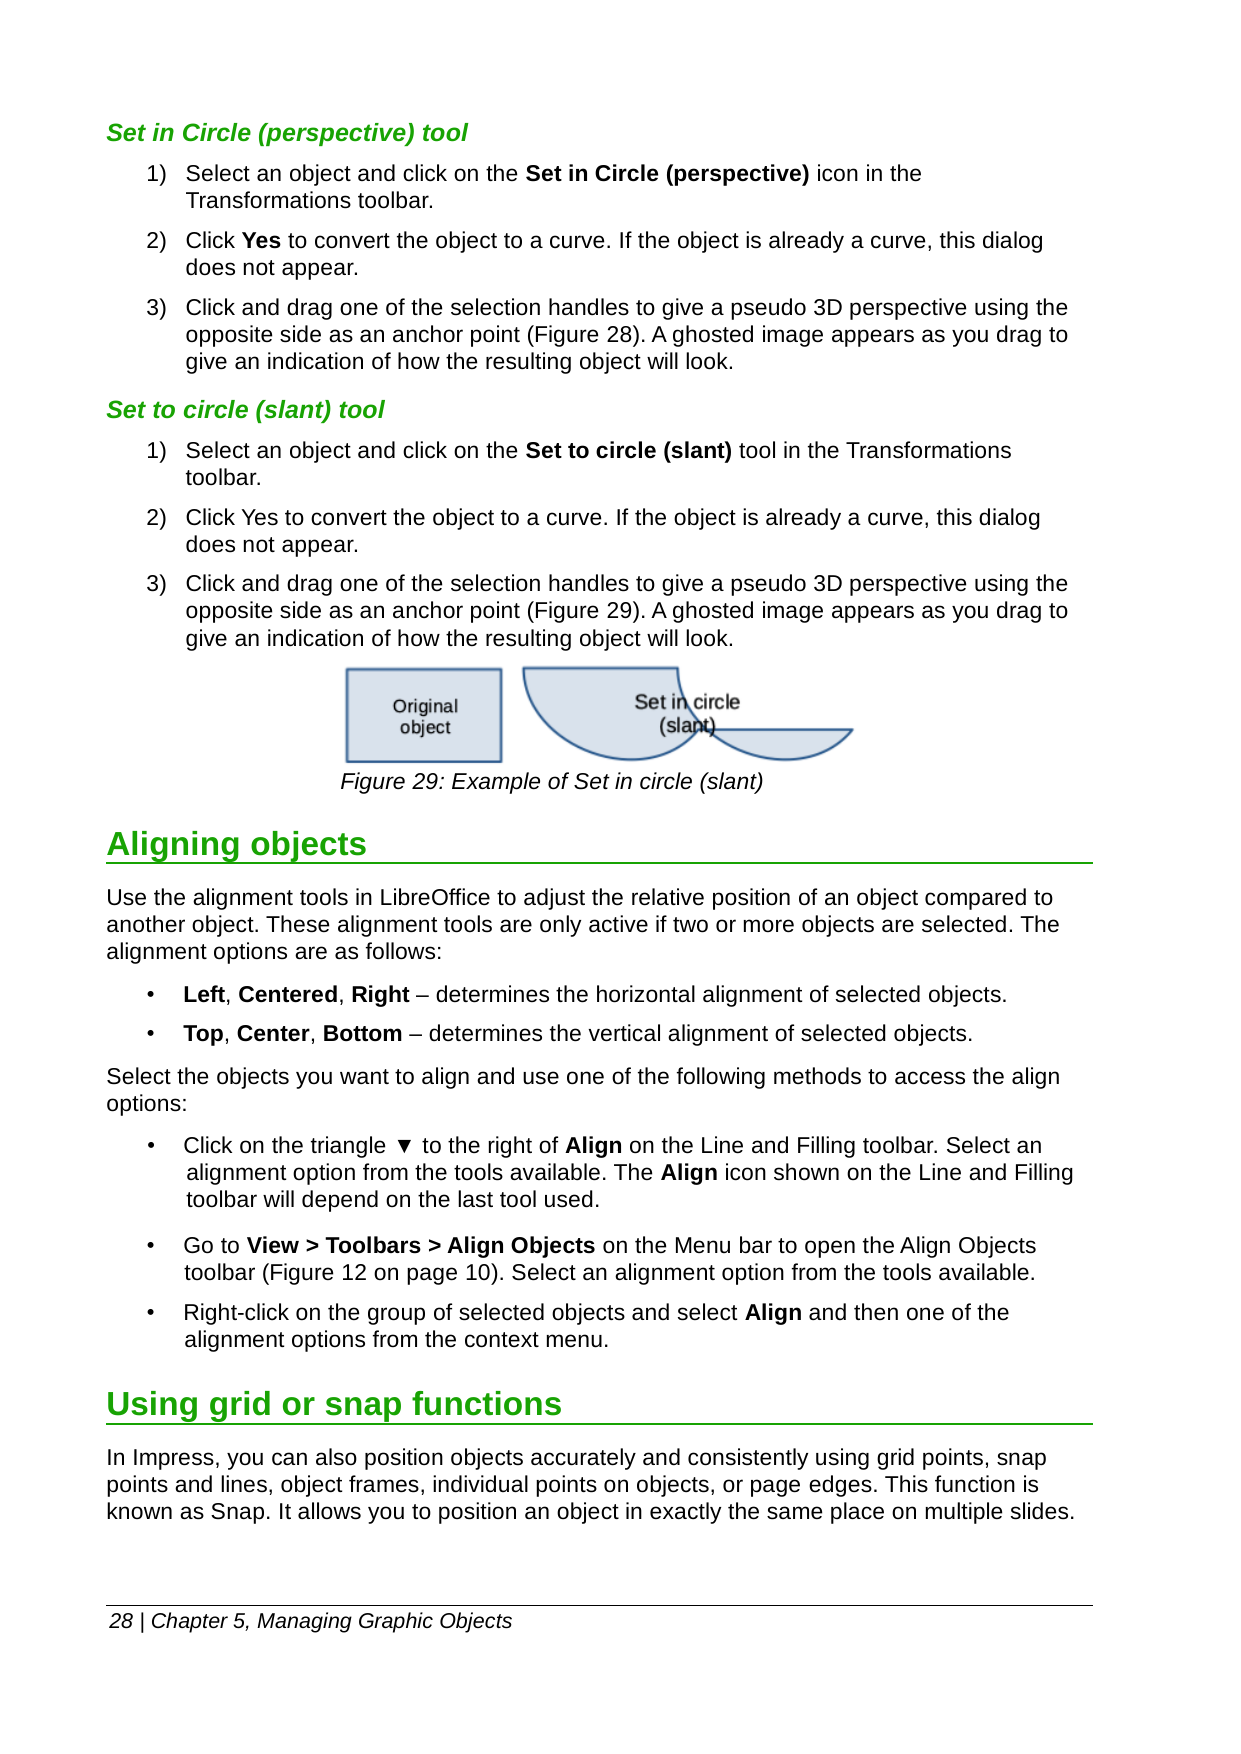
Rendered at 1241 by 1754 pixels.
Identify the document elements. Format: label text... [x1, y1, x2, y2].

list Click and drag one of the selection handles to give a pseudo 3D perspective using the opposite side as an anchor point (Figure 29). A ghosted image appears as you drag to give an indication of how the resulting object will look. [167, 570, 1093, 651]
list Go to View > Toolbars > Align Objects on the Menu bar to open the Align Objects toolbar (Figure 12 on page 9). Select an alignment option from the tools available. [144, 1228, 1093, 1285]
list Click Yes to convert the object to a curve. If the object is already a curve, this dialog does not appear. [167, 503, 1093, 557]
subtitle Using grid or snap functions [106, 1384, 1093, 1423]
text Select the objects you want to align and use one of the following methods to access the align options: [106, 1062, 1093, 1116]
text In Impress, you can also position objects accurately and consistently using grid points, snap points and lines, object frames, individual points on objects, or page edges. This function is known as Snap. It allows you to position an object in exactly the same place on multiple slides. [106, 1443, 1093, 1525]
list Select an object and click on the Set in Circle (perspective) icon in the Transformations toolbar. [167, 160, 1093, 214]
text Use the alignment tools in LibreOffice to adjust the relative position of an object compared to another object. These alignment tools are only active if two or more objects are selected. The alignment options are as follows: [106, 883, 1093, 964]
list Select an object and click on the Set to circle (slant) tool in the Transformations toolbar. [167, 436, 1093, 491]
subtitle Set to circle (slant) tool [106, 395, 1093, 424]
subtitle Set in Circle (perspective) tool [106, 118, 1093, 147]
subtitle Aligning objects [106, 824, 1093, 862]
list Top, Center, Bottom – determines the vertical alignment of selected objects. [144, 1017, 1093, 1049]
picture [340, 663, 859, 768]
list Left, Centered, Right – determines the horizontal alignment of selected objects. [144, 977, 1093, 1007]
list Right-click on the group of selected objects and select Align and then one of the alignment options from the context menu. [144, 1295, 1093, 1355]
list Click Yes to convert the object to a curve. If the object is already a curve, this dialog does not appear. [167, 226, 1093, 281]
text Figure 29: Example of Set in circle (slant) [340, 768, 859, 795]
list Click on the triangle ▼ to the right of Align on the Line and Filling toolbar. Select an alignment option from the tools available. The Align icon shown on the Line and Filling toolbar will depend on the last tool used. [144, 1129, 1093, 1216]
list Click and drag one of the selection handles to give a pseudo 3D perspective using the opposite side as an anchor point (Figure 28). A ghosted image appears as you drag to give an indication of how the resulting object will look. [167, 293, 1093, 374]
